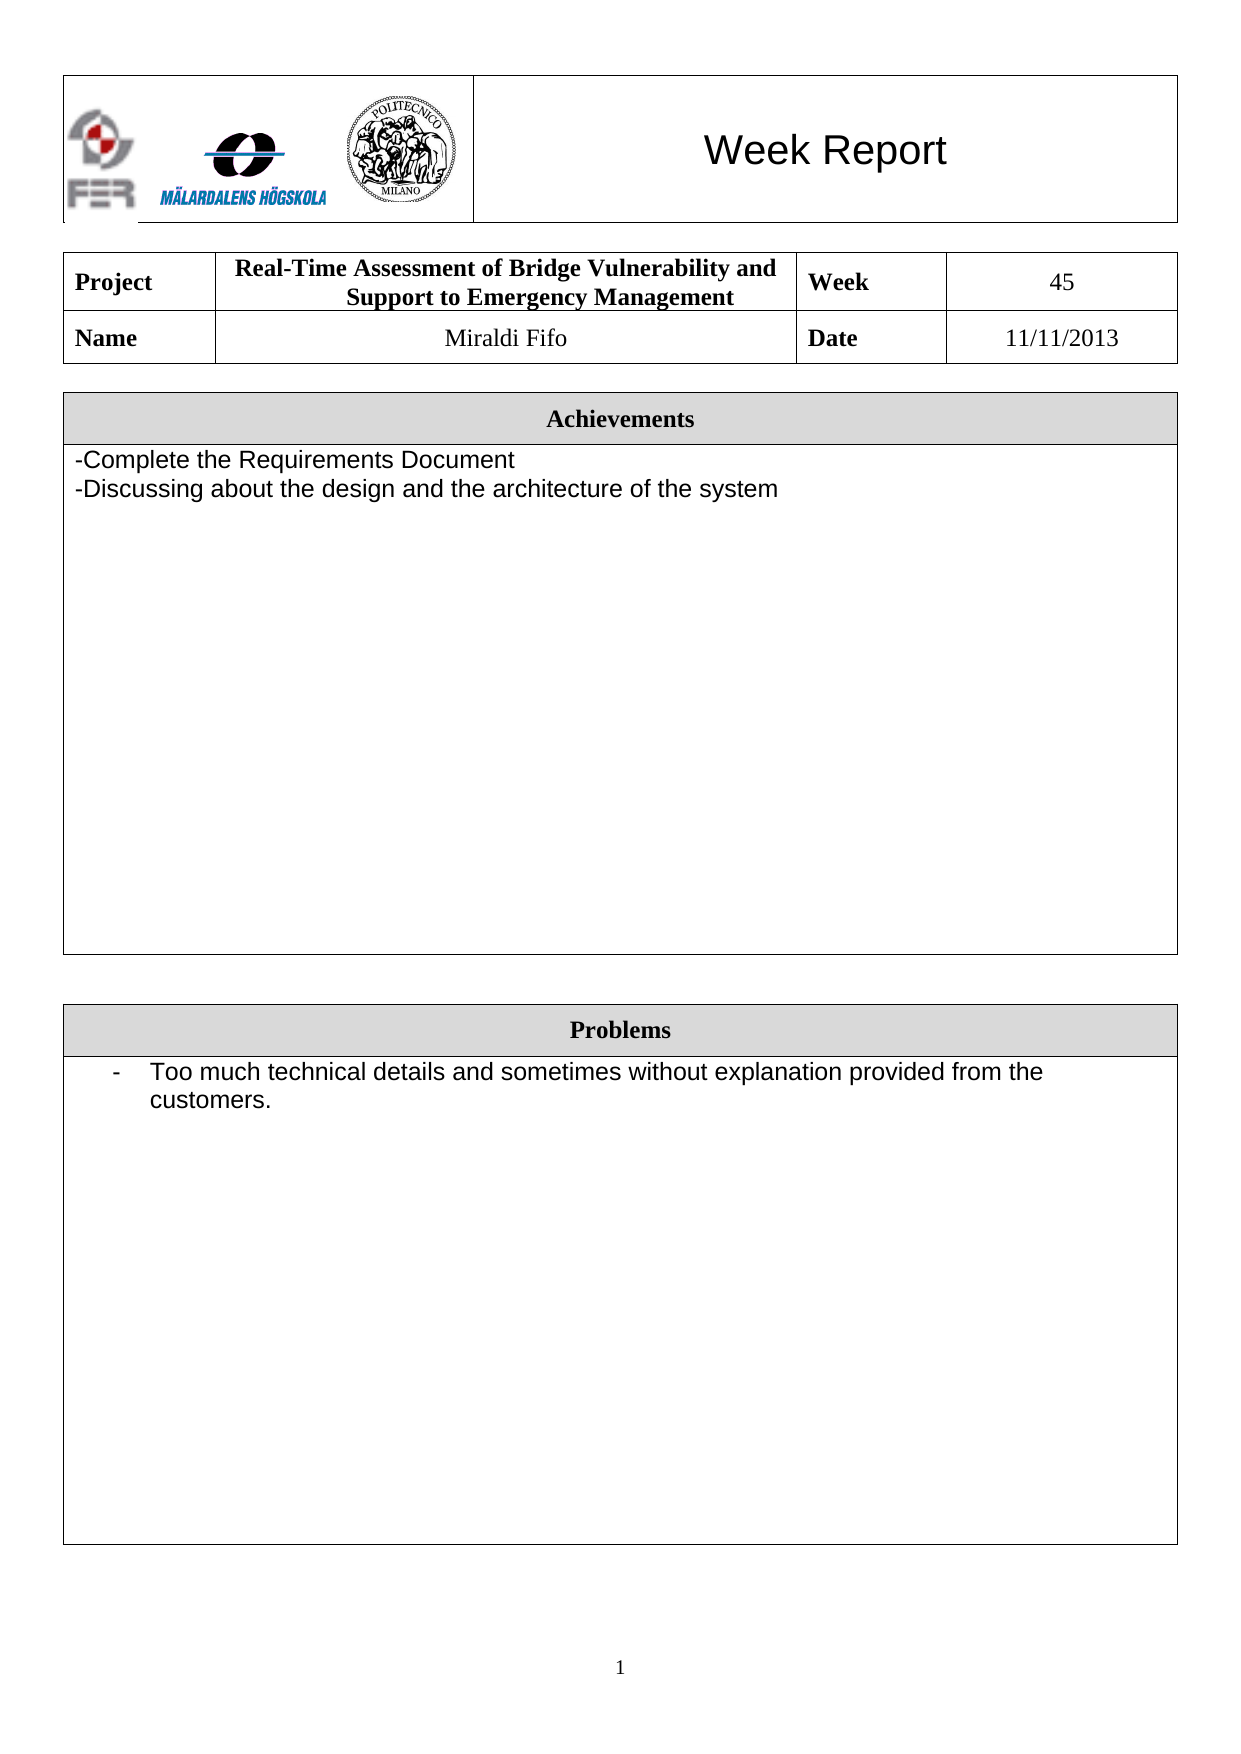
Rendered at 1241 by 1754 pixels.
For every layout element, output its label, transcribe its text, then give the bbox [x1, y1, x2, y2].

table_cell [63, 364, 1177, 392]
table_cell Too much technical details and sometimes without explanation provided from the customers. [64, 1057, 1177, 1544]
table_cell Project [64, 253, 215, 310]
picture [347, 96, 457, 202]
table_cell Date [797, 311, 946, 362]
table_header Problems [64, 1005, 1177, 1056]
table_cell Name [64, 311, 215, 362]
picture [160, 133, 326, 205]
table_cell Real-Time Assessment of Bridge Vulnerability and Support to Emergency Management [216, 253, 796, 310]
table_cell -Complete the Requirements Document -Discussing about the design and the architecture of the system [64, 445, 1177, 954]
picture [66, 95, 137, 223]
table_cell [63, 223, 215, 252]
table_header [64, 76, 473, 224]
table_cell 11/11/2013 [947, 311, 1177, 362]
table_cell [215, 223, 712, 252]
table_cell [712, 223, 946, 252]
table_cell Miraldi Fifo [216, 311, 796, 362]
table_cell [946, 223, 1177, 252]
table_header Week Report [474, 76, 1177, 222]
table_cell 45 [947, 253, 1177, 310]
table_cell Achievements [64, 393, 1177, 444]
table_cell Week [797, 253, 946, 310]
